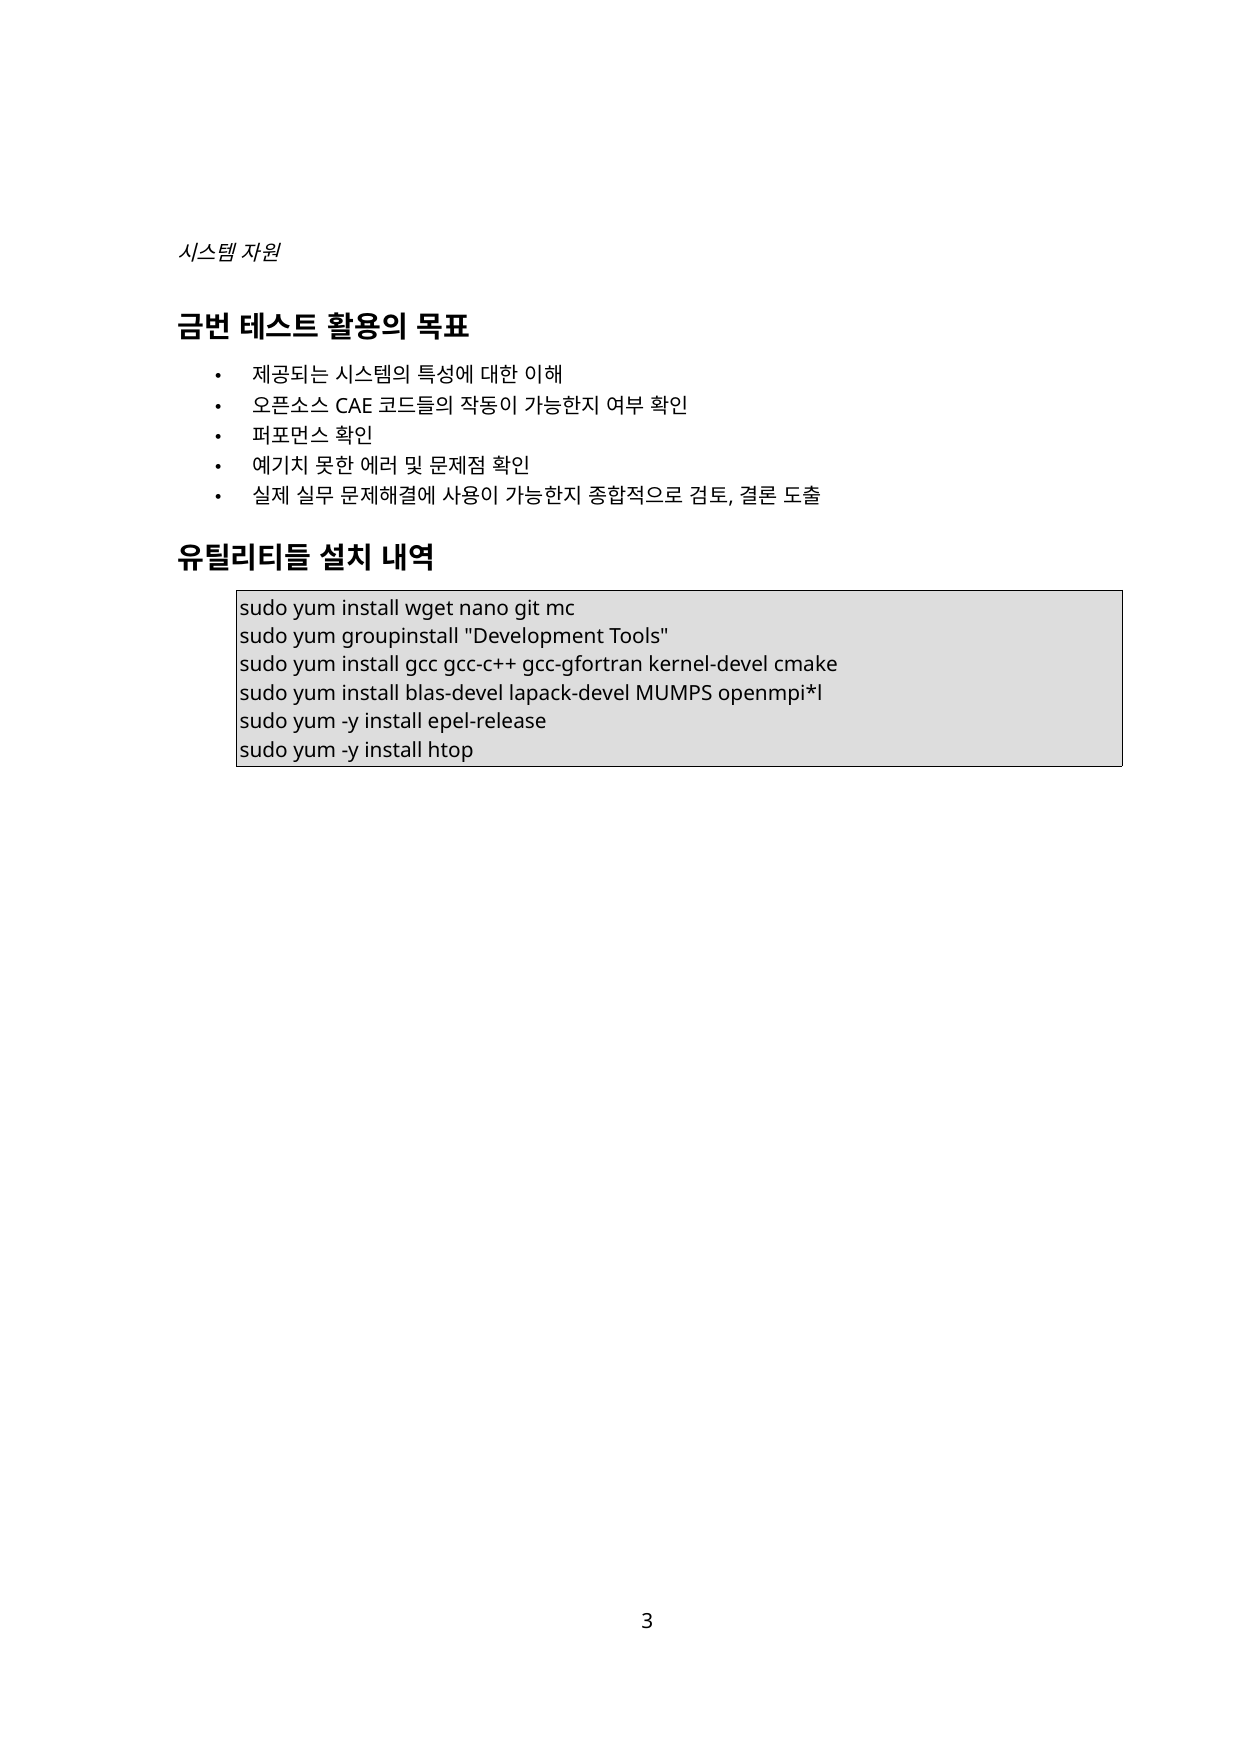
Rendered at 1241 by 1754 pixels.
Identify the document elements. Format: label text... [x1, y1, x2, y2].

list 실제 실무 문제해결에 사용이 가능한지 종합적으로 검토, 결론 도출 [215, 479, 1122, 510]
list 제공되는 시스템의 특성에 대한 이해 [215, 359, 1122, 389]
text sudo yum groupinstall "Development Tools" [237, 618, 1122, 647]
text sudo yum install blas-devel lapack-devel MUMPS openmpi*l [237, 675, 1122, 703]
subtitle 유틸리티들 설치 내역 [177, 535, 1122, 577]
subtitle 금번 테스트 활용의 목표 [177, 304, 1122, 346]
text sudo yum -y install epel-release [237, 703, 1122, 732]
text sudo yum -y install htop [237, 732, 1122, 766]
text sudo yum install gcc gcc-c++ gcc-gfortran kernel-devel cmake [237, 647, 1122, 675]
text 시스템 자원 [177, 236, 1122, 266]
list 오픈소스 CAE 코드들의 작동이 가능한지 여부 확인 [215, 389, 1122, 419]
list 예기치 못한 에러 및 문제점 확인 [215, 449, 1122, 479]
list 퍼포먼스 확인 [215, 419, 1122, 449]
text sudo yum install wget nano git mc [237, 591, 1122, 618]
